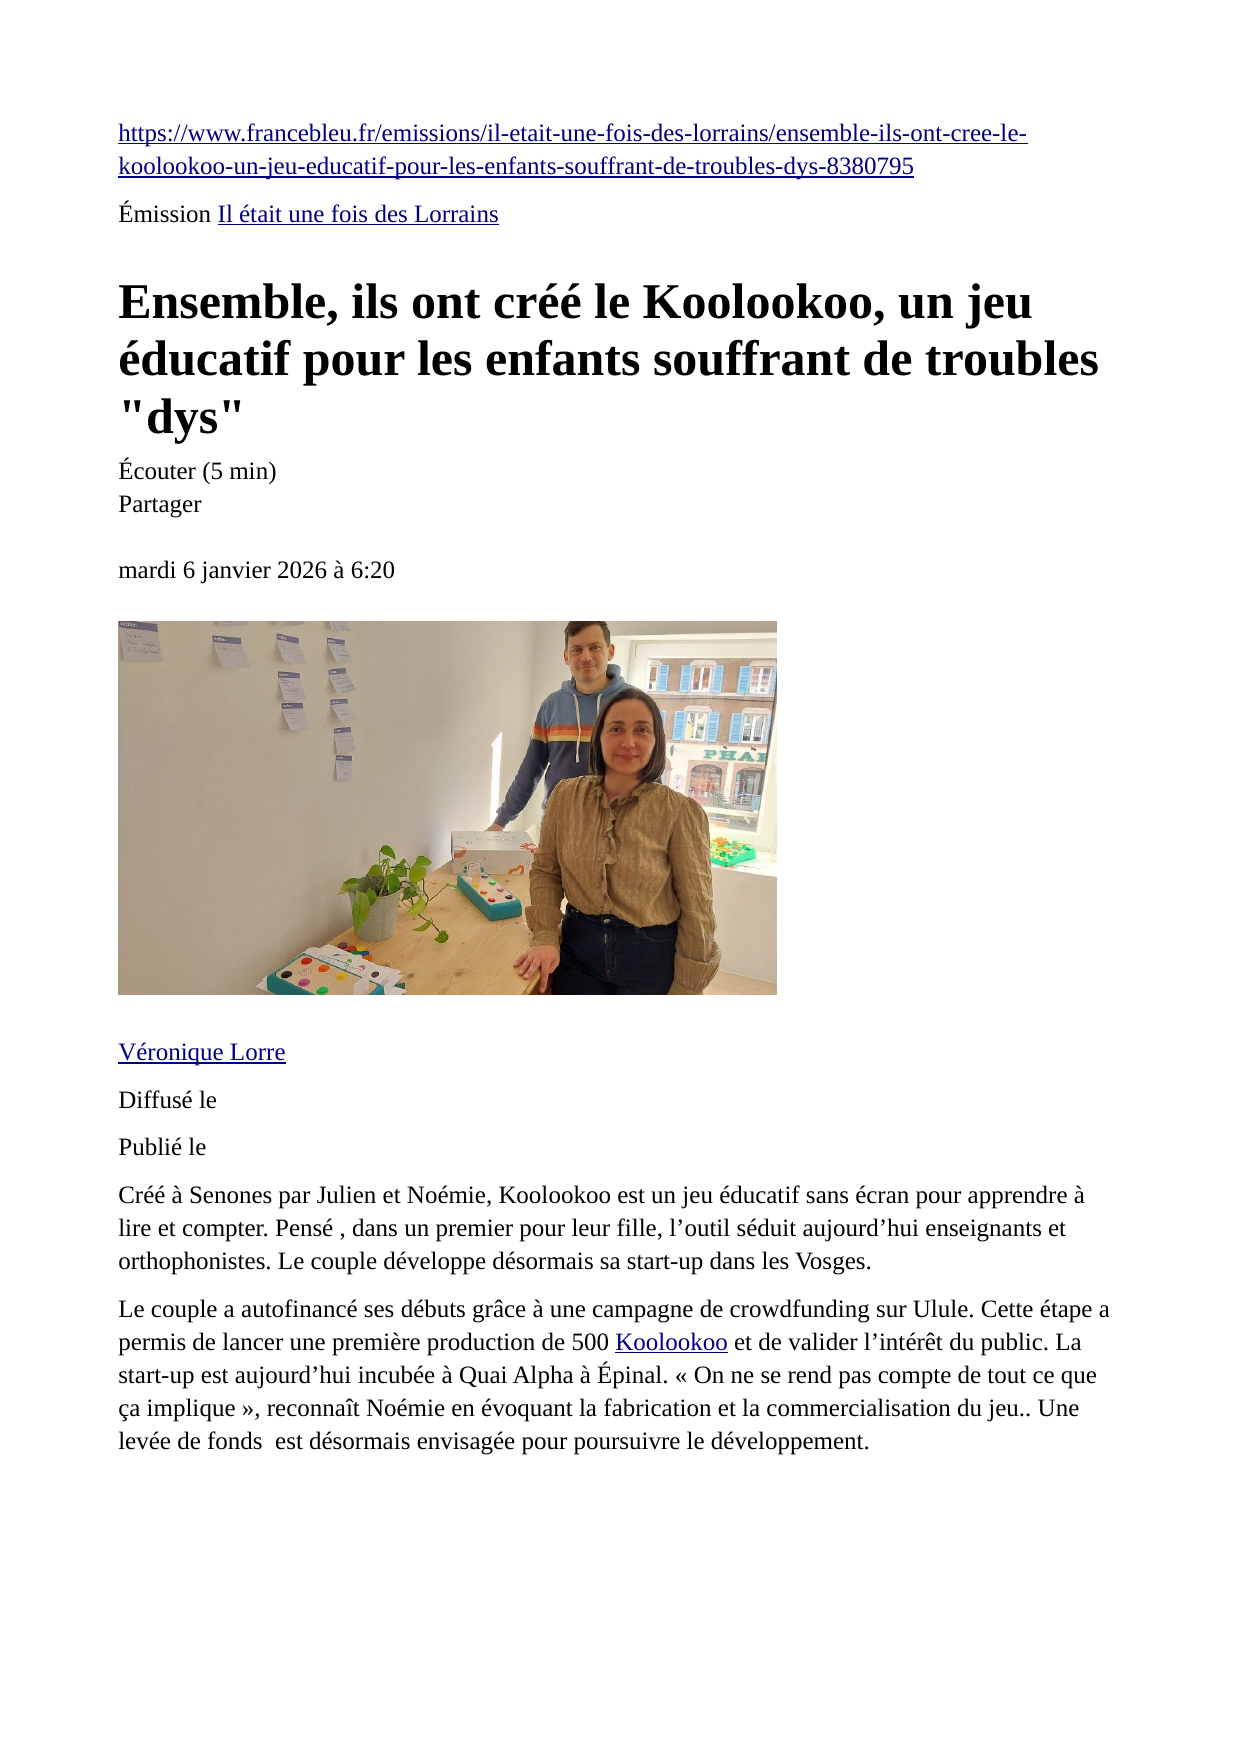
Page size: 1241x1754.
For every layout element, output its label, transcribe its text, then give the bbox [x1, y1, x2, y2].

subtitle Ensemble, ils ont créé le Koolookoo, un jeu éducatif pour les enfants souffrant de troubles "dys" [118, 271, 1122, 444]
text Créé à Senones par Julien et Noémie, Koolookoo est un jeu éducatif sans écran pour apprendre à lire et compter. Pensé , dans un premier pour leur fille, l’outil séduit aujourd’hui enseignants et orthophonistes. Le couple développe désormais sa start-up dans les Vosges. [118, 1180, 1122, 1275]
text Véronique Lorre [118, 1037, 1122, 1066]
text Diffusé le [118, 1085, 1122, 1114]
text Partager [118, 489, 1122, 518]
text Le couple a autofinancé ses débuts grâce à une campagne de crowdfunding sur Ulule. Cette étape a permis de lancer une première production de 500 Koolookoo et de valider l’intérêt du public. La start-up est aujourd’hui incubée à Quai Alpha à Épinal. « On ne se rend pas compte de tout ce que ça implique », reconnaît Noémie en évoquant la fabrication et la commercialisation du jeu.. Une levée de fonds est désormais envisagée pour poursuivre le développement. [118, 1294, 1122, 1454]
text https://www.francebleu.fr/emissions/il-etait-une-fois-des-lorrains/ensemble-ils-ont-cree-le-koolookoo-un-jeu-educatif-pour-les-enfants-souffrant-de-troubles-dys-8380795 [118, 118, 1122, 180]
text Écouter (5 min) [118, 456, 1122, 485]
text mardi 6 janvier 2026 à 6:20 [118, 555, 1122, 584]
text Publié le [118, 1132, 1122, 1161]
text Émission Il était une fois des Lorrains [118, 199, 1122, 227]
picture [118, 621, 777, 995]
